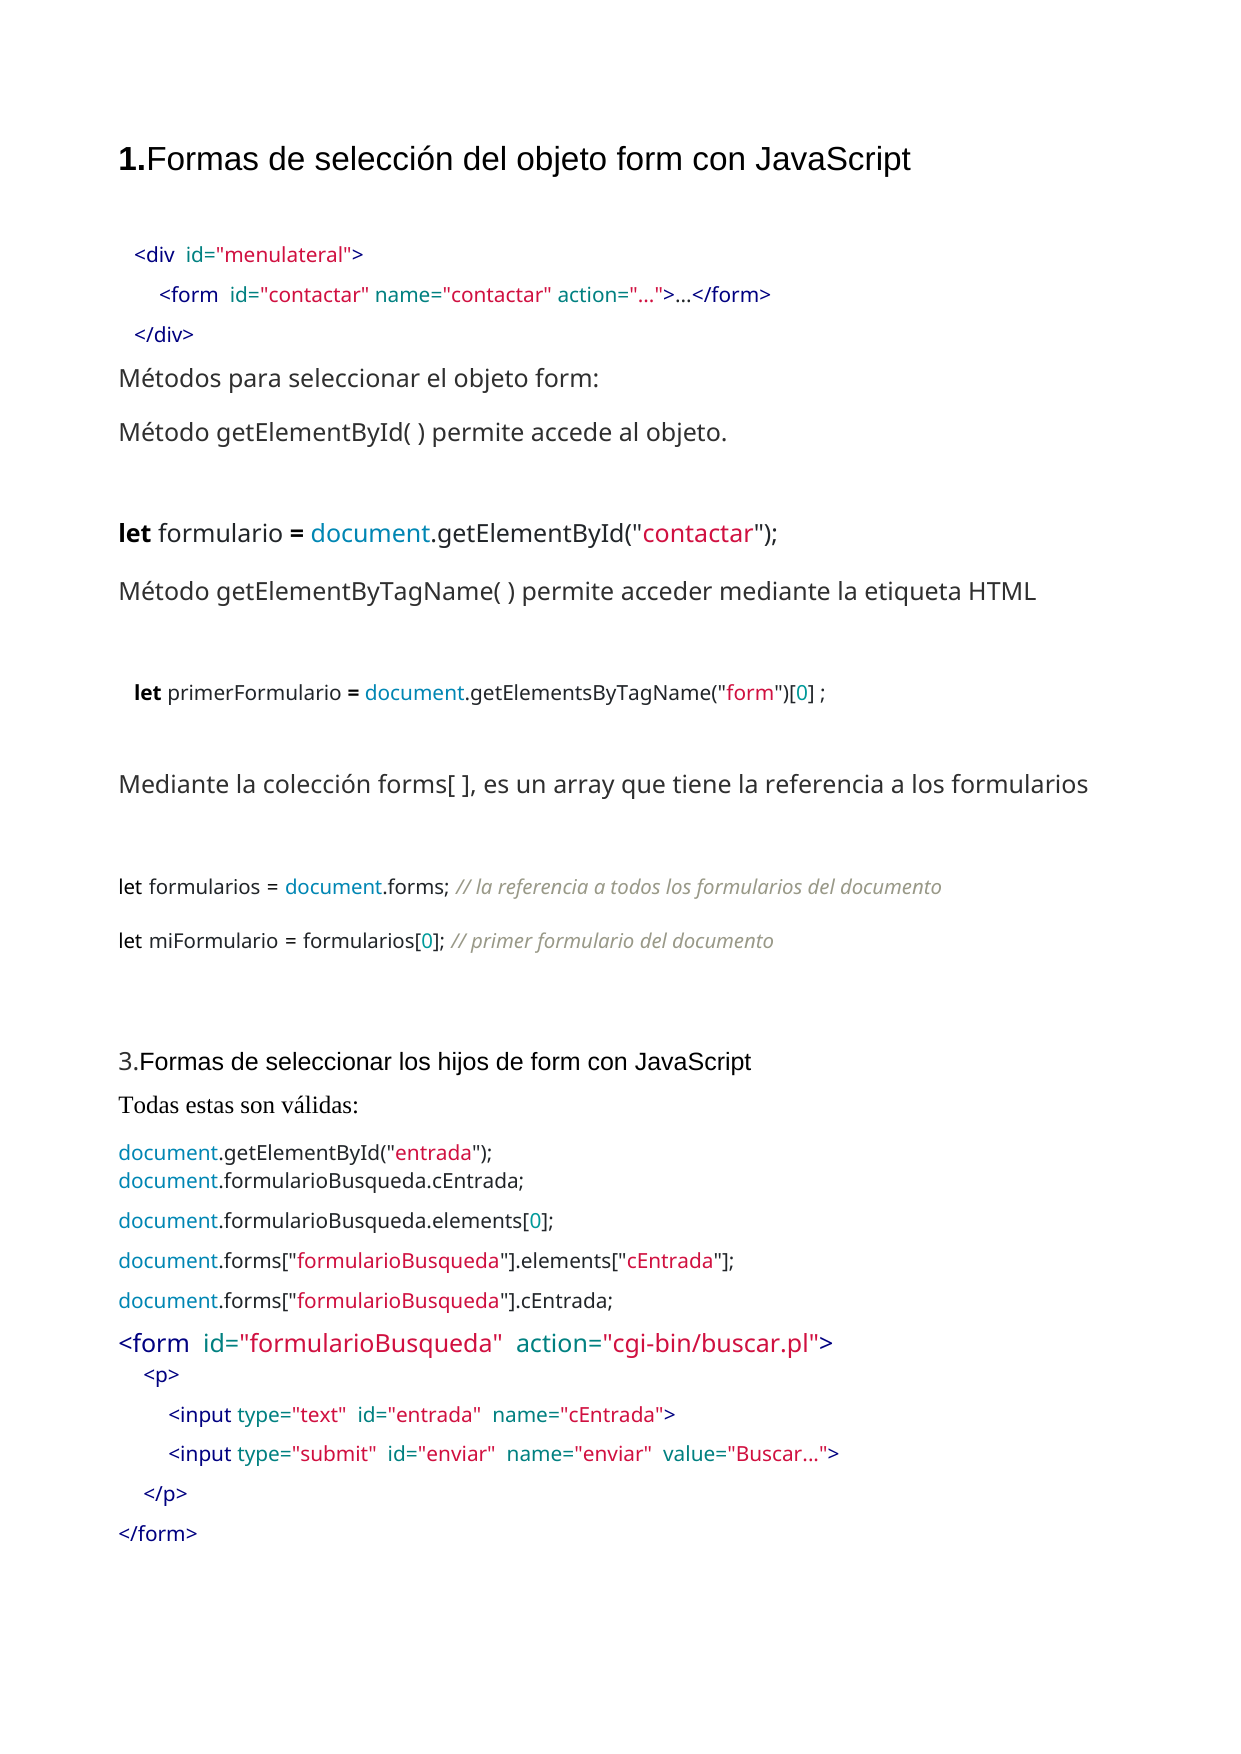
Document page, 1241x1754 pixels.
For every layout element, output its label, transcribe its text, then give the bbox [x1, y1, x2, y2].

subtitle 1.Formas de selección del objeto form con JavaScript [118, 139, 1122, 177]
text </form> [118, 1519, 1122, 1548]
table_header <div id="menulateral"> <form id="contactar" name="contactar" action="...">...</form> </div> [131, 238, 784, 361]
text Todas estas son válidas: [118, 1091, 1122, 1119]
subtitle 3.Formas de seleccionar los hijos de form con JavaScript [118, 1044, 1122, 1078]
text document.formularioBusqueda.cEntrada; [118, 1167, 1122, 1195]
table_header [118, 238, 131, 361]
text <input type="submit" id="enviar" name="enviar" value="Buscar..."> [118, 1439, 1122, 1468]
text document.getElementById("entrada"); [118, 1138, 1122, 1167]
text let miFormulario = formularios[0]; // primer formulario del documento [118, 922, 1122, 956]
text document.forms["formularioBusqueda"].elements["cEntrada"]; [118, 1246, 1122, 1274]
text document.formularioBusqueda.elements[0]; [118, 1206, 1122, 1235]
text <input type="text" id="entrada" name="cEntrada"> [118, 1400, 1122, 1428]
text Método getElementById( ) permite accede al objeto. [118, 415, 1122, 449]
text Mediante la colección forms[ ], es un array que tiene la referencia a los formularios [118, 767, 1122, 801]
text <form id="formularioBusqueda" action="cgi-bin/buscar.pl"> [118, 1326, 1122, 1360]
text <p> [118, 1360, 1122, 1388]
text </p> [118, 1479, 1122, 1508]
text document.forms["formularioBusqueda"].cEntrada; [118, 1286, 1122, 1314]
table_header [118, 675, 131, 719]
text let formularios = document.forms; // la referencia a todos los formularios del documento [118, 868, 1122, 902]
table_header let primerFormulario = document.getElementsByTagName("form")[0] ; [131, 675, 838, 719]
text Método getElementByTagName( ) permite acceder mediante la etiqueta HTML [118, 574, 1122, 608]
text Métodos para seleccionar el objeto form: [118, 361, 1122, 395]
text let formulario = document.getElementById("contactar"); [118, 516, 1122, 550]
